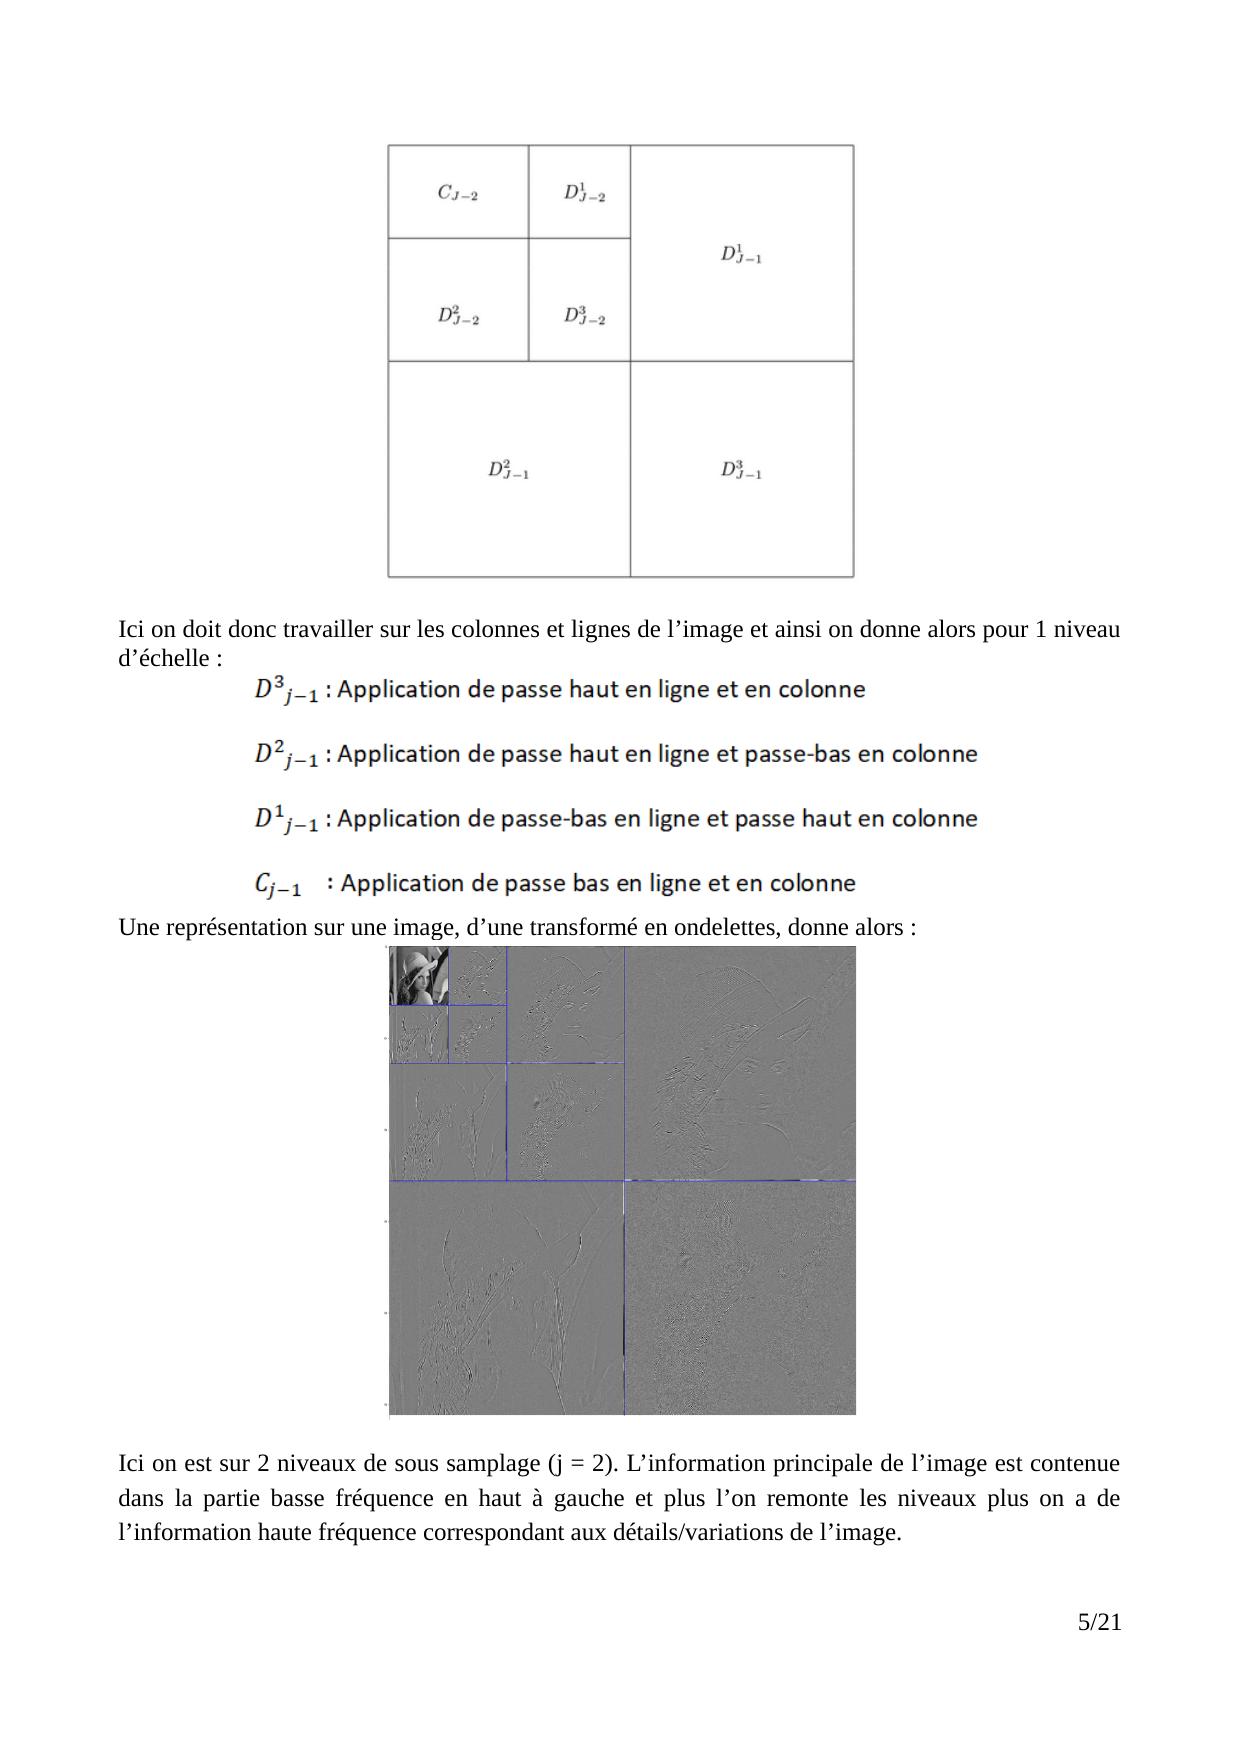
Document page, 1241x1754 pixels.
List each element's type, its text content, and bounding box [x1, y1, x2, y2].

text Une représentation sur une image, d’une transformé en ondelettes, donne alors : [118, 671, 1122, 941]
text Ici on doit donc travailler sur les colonnes et lignes de l’image et ainsi on donne alors pour 1 niveau d’échelle : [118, 614, 1122, 671]
picture [247, 673, 993, 912]
picture [379, 136, 862, 586]
text Ici on est sur 2 niveaux de sous samplage (j = 2). L’information principale de l’image est contenue dans la partie basse fréquence en haut à gauche et plus l’on remonte les niveaux plus on a de l’information haute fréquence correspondant aux détails/variations de l’image. [118, 1448, 1122, 1546]
picture [384, 940, 857, 1420]
